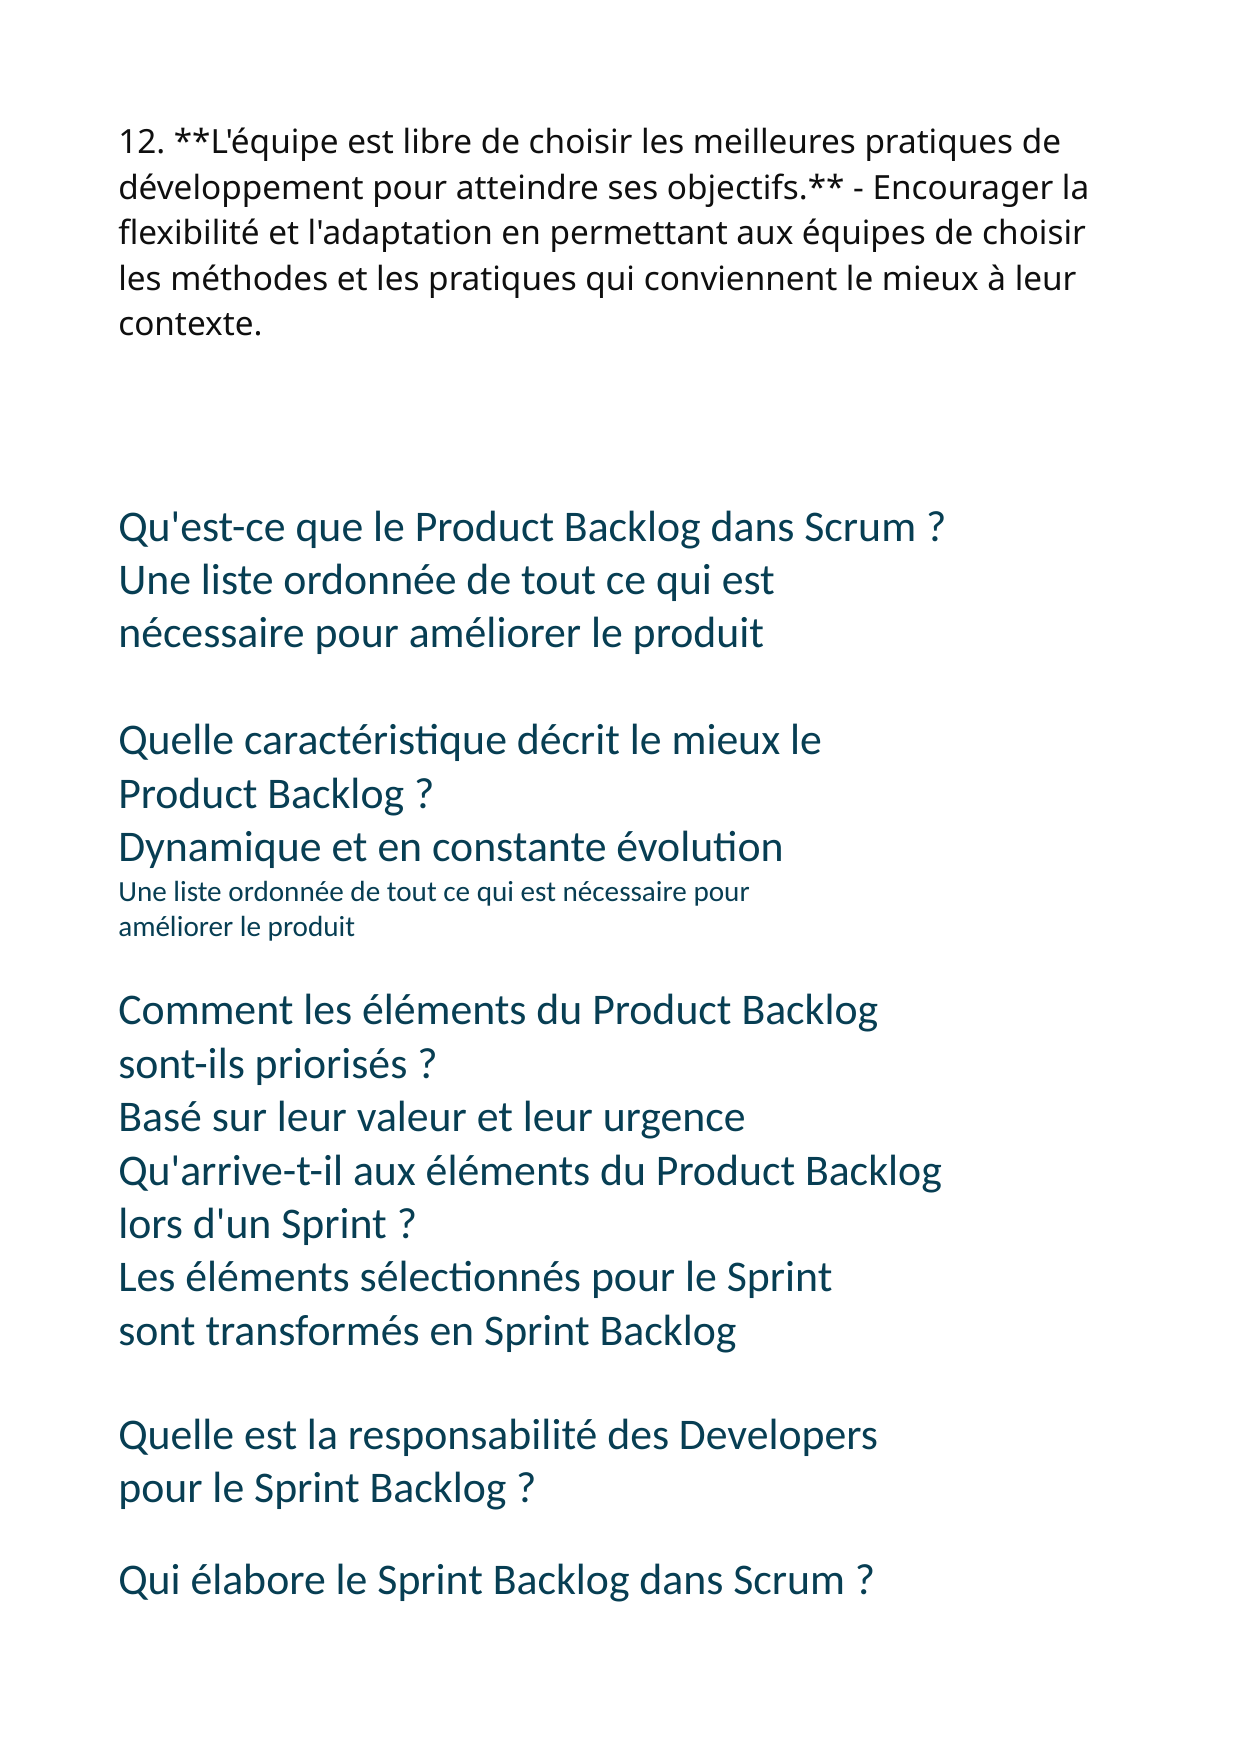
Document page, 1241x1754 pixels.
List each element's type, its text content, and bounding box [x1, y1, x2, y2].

text Qu'arrive-t-il aux éléments du Product Backlog [118, 1142, 1122, 1196]
text Une liste ordonnée de tout ce qui est [118, 552, 1122, 605]
text sont-ils priorisés ? [118, 1036, 1122, 1089]
text Une liste ordonnée de tout ce qui est nécessaire pour [118, 873, 1122, 908]
text Product Backlog ? [118, 766, 1122, 819]
text Quelle caractéristique décrit le mieux le [118, 712, 1122, 766]
text Les éléments sélectionnés pour le Sprint [118, 1249, 1122, 1303]
text Basé sur leur valeur et leur urgence [118, 1089, 1122, 1142]
text sont transformés en Sprint Backlog [118, 1303, 1122, 1356]
text nécessaire pour améliorer le produit [118, 605, 1122, 659]
text pour le Sprint Backlog ? [118, 1460, 1122, 1513]
list 12. **L'équipe est libre de choisir les meilleures pratiques de développement pour atteindre ses objectifs.** - Encourager la flexibilité et l'adaptation en permettant aux équipes de choisir les méthodes et les pratiques qui conviennent le mieux à leur contexte. [118, 118, 1122, 345]
text améliorer le produit [118, 908, 1122, 944]
text Qu'est-ce que le Product Backlog dans Scrum ? [118, 498, 1122, 552]
text lors d'un Sprint ? [118, 1196, 1122, 1249]
text Comment les éléments du Product Backlog [118, 982, 1122, 1036]
text Qui élabore le Sprint Backlog dans Scrum ? [118, 1552, 1122, 1605]
text Quelle est la responsabilité des Developers [118, 1407, 1122, 1460]
text Dynamique et en constante évolution [118, 819, 1122, 873]
